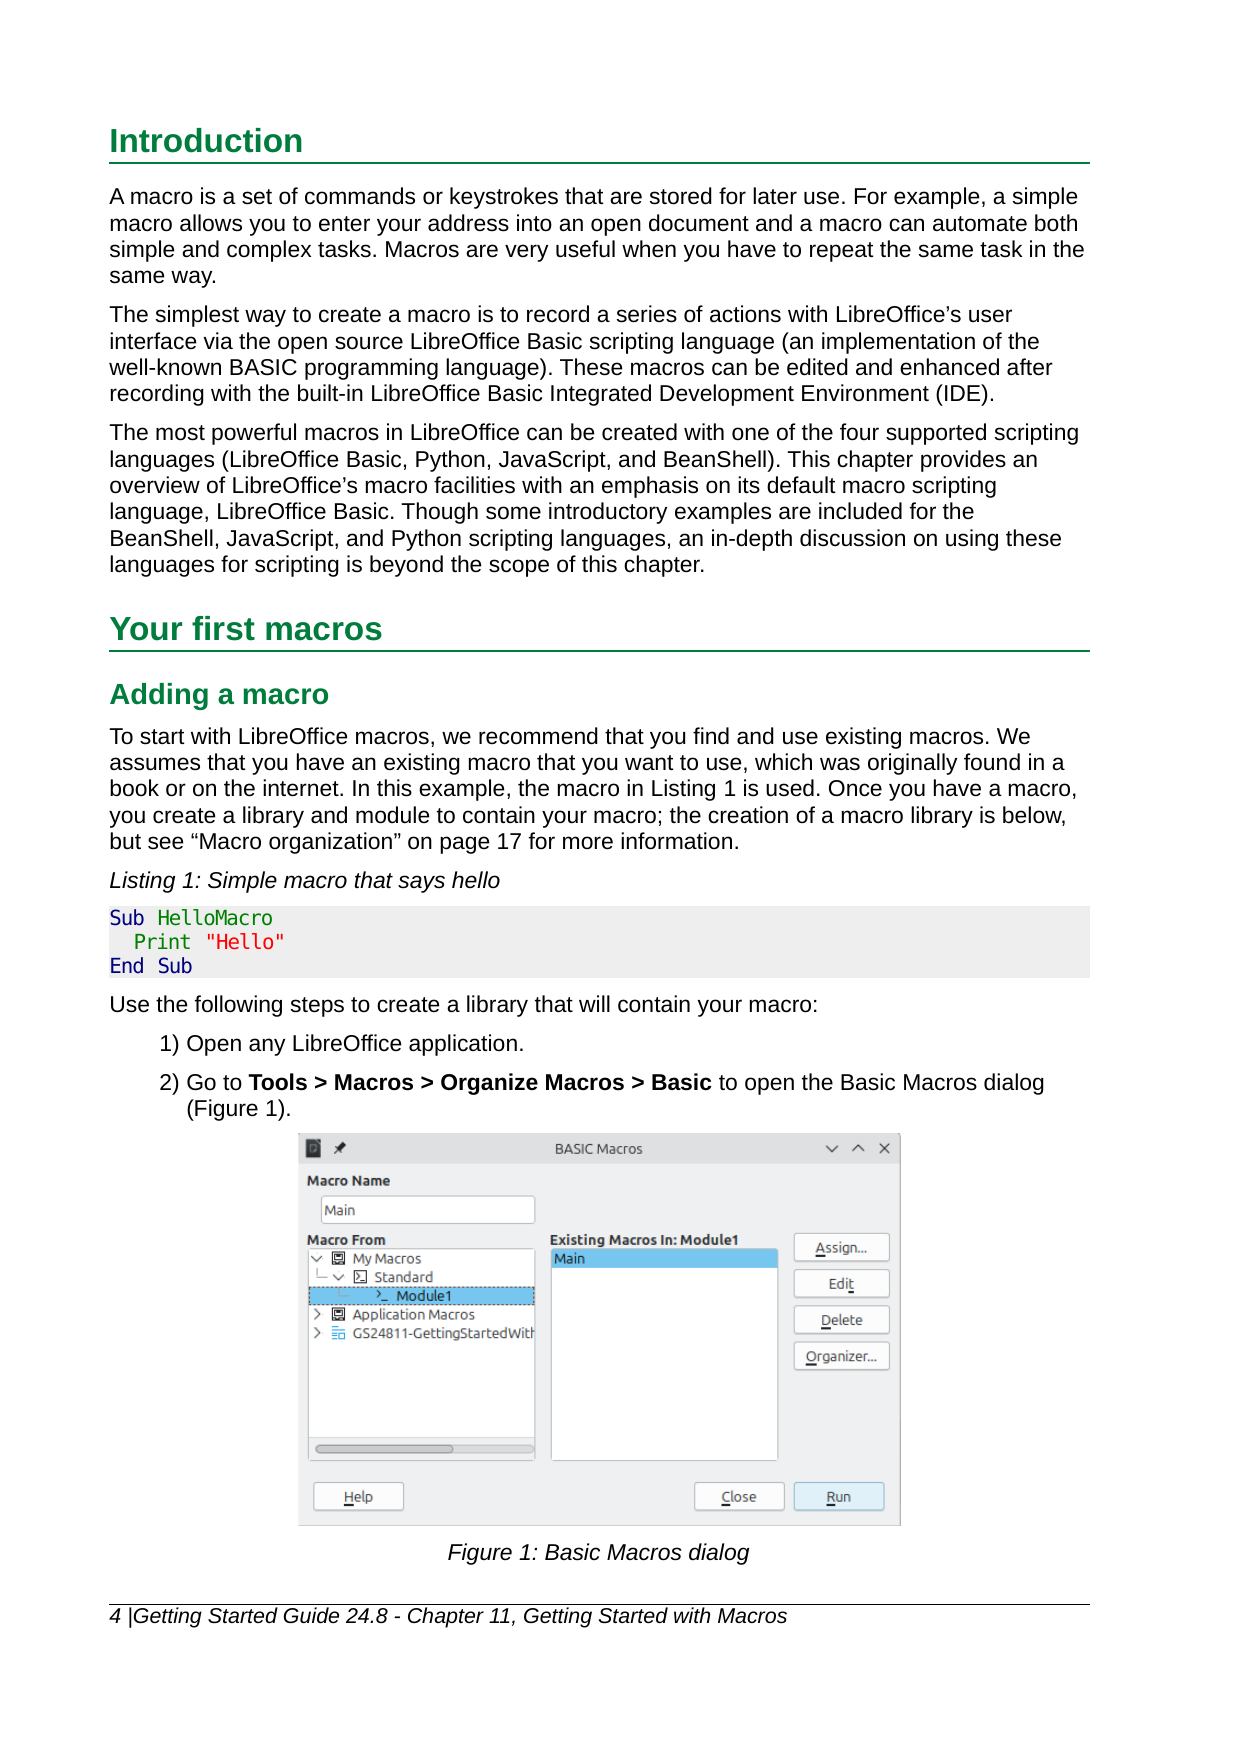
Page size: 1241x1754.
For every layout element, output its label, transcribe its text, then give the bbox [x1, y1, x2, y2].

picture [298, 1133, 901, 1527]
list Open any LibreOffice application. [186, 1030, 1090, 1056]
text Listing 1: Simple macro that says hello [109, 867, 1090, 893]
text Sub HelloMacro [274, 906, 1090, 930]
subtitle Your first macros [109, 608, 1090, 650]
text A macro is a set of commands or keystrokes that are stored for later use. For example, a simple macro allows you to enter your address into an open document and a macro can automate both simple and complex tasks. Macros are very useful when you have to repeat the same task in the same way. [109, 183, 1090, 289]
text Print "Hello" [287, 930, 1090, 954]
list Use the following steps to create a library that will contain your macro: [109, 991, 1090, 1017]
subtitle Introduction [109, 121, 1090, 162]
text To start with LibreOffice macros, we recommend that you find and use existing macros. We assumes that you have an existing macro that you want to use, which was originally found in a book or on the internet. In this example, the macro in Listing 1 is used. Once you have a macro, you create a library and module to contain your macro; the creation of a macro library is below, but see “Macro organization” on page 17 for more information. [109, 723, 1090, 854]
text The most powerful macros in LibreOffice can be created with one of the four supported scripting languages (LibreOffice Basic, Python, JavaScript, and BeanShell). This chapter provides an overview of LibreOffice’s macro facilities with an emphasis on its default macro scripting language, LibreOffice Basic. Though some introductory examples are included for the BeanShell, JavaScript, and Python scripting languages, an in-depth discussion on using these languages for scripting is beyond the scope of this chapter. [109, 419, 1090, 577]
text End Sub [194, 954, 1090, 978]
list Go to Tools > Macros > Organize Macros > Basic to open the Basic Macros dialog (Figure 1). [186, 1069, 1090, 1121]
text The simplest way to create a macro is to record a series of actions with LibreOffice’s user interface via the open source LibreOffice Basic scripting language (an implementation of the well-known BASIC programming language). These macros can be edited and enhanced after recording with the built-in LibreOffice Basic Integrated Development Environment (IDE). [109, 301, 1090, 407]
text Figure 1: Basic Macros dialog [298, 1539, 901, 1565]
subtitle Adding a macro [109, 677, 1090, 710]
